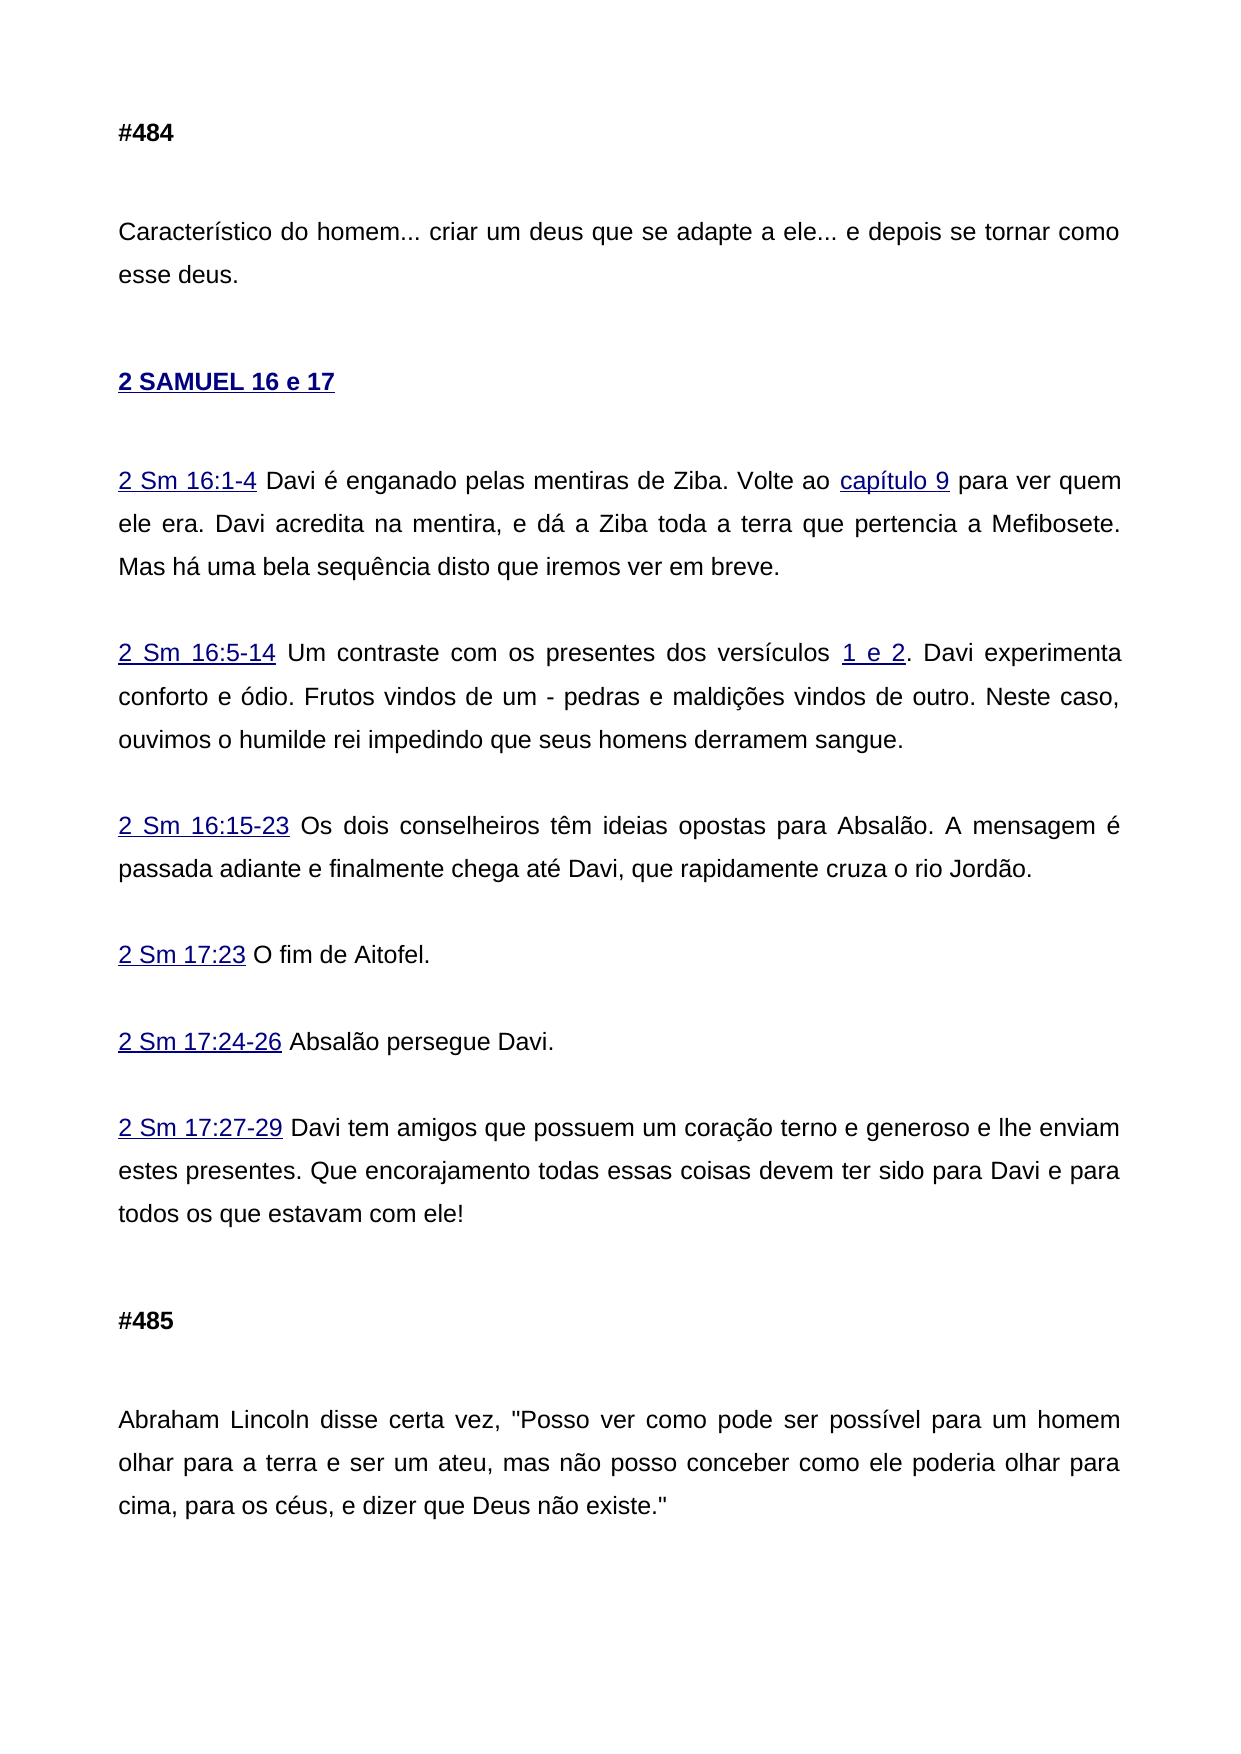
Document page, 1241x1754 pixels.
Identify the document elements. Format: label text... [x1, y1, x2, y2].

text 2 Sm 17:24-26 Absalão persegue Davi. [118, 1026, 1122, 1055]
text 2 Sm 17:23 O fim de Aitofel. [118, 940, 1122, 969]
text 2 Sm 17:27-29 Davi tem amigos que possuem um coração terno e generoso e lhe enviam estes presentes. Que encorajamento todas essas coisas devem ter sido para Davi e para todos os que estavam com ele! [118, 1113, 1122, 1228]
text Característico do homem... criar um deus que se adapte a ele... e depois se tornar como esse deus. [118, 217, 1122, 289]
subtitle 2 SAMUEL 16 e 17 [118, 367, 1122, 396]
text 2 Sm 16:1-4 Davi é enganado pelas mentiras de Ziba. Volte ao capítulo 9 para ver quem ele era. Davi acredita na mentira, e dá a Ziba toda a terra que pertencia a Mefibosete. Mas há uma bela sequência disto que iremos ver em breve. [118, 466, 1122, 581]
subtitle #485 [118, 1306, 1122, 1335]
text Abraham Lincoln disse certa vez, "Posso ver como pode ser possível para um homem olhar para a terra e ser um ateu, mas não posso conceber como ele poderia olhar para cima, para os céus, e dizer que Deus não existe." [118, 1405, 1122, 1520]
subtitle #484 [118, 118, 1122, 147]
text 2 Sm 16:15-23 Os dois conselheiros têm ideias opostas para Absalão. A mensagem é passada adiante e finalmente chega até Davi, que rapidamente cruza o rio Jordão. [118, 811, 1122, 883]
text 2 Sm 16:5-14 Um contraste com os presentes dos versículos 1 e 2. Davi experimenta conforto e ódio. Frutos vindos de um - pedras e maldições vindos de outro. Neste caso, ouvimos o humilde rei impedindo que seus homens derramem sangue. [118, 638, 1122, 753]
